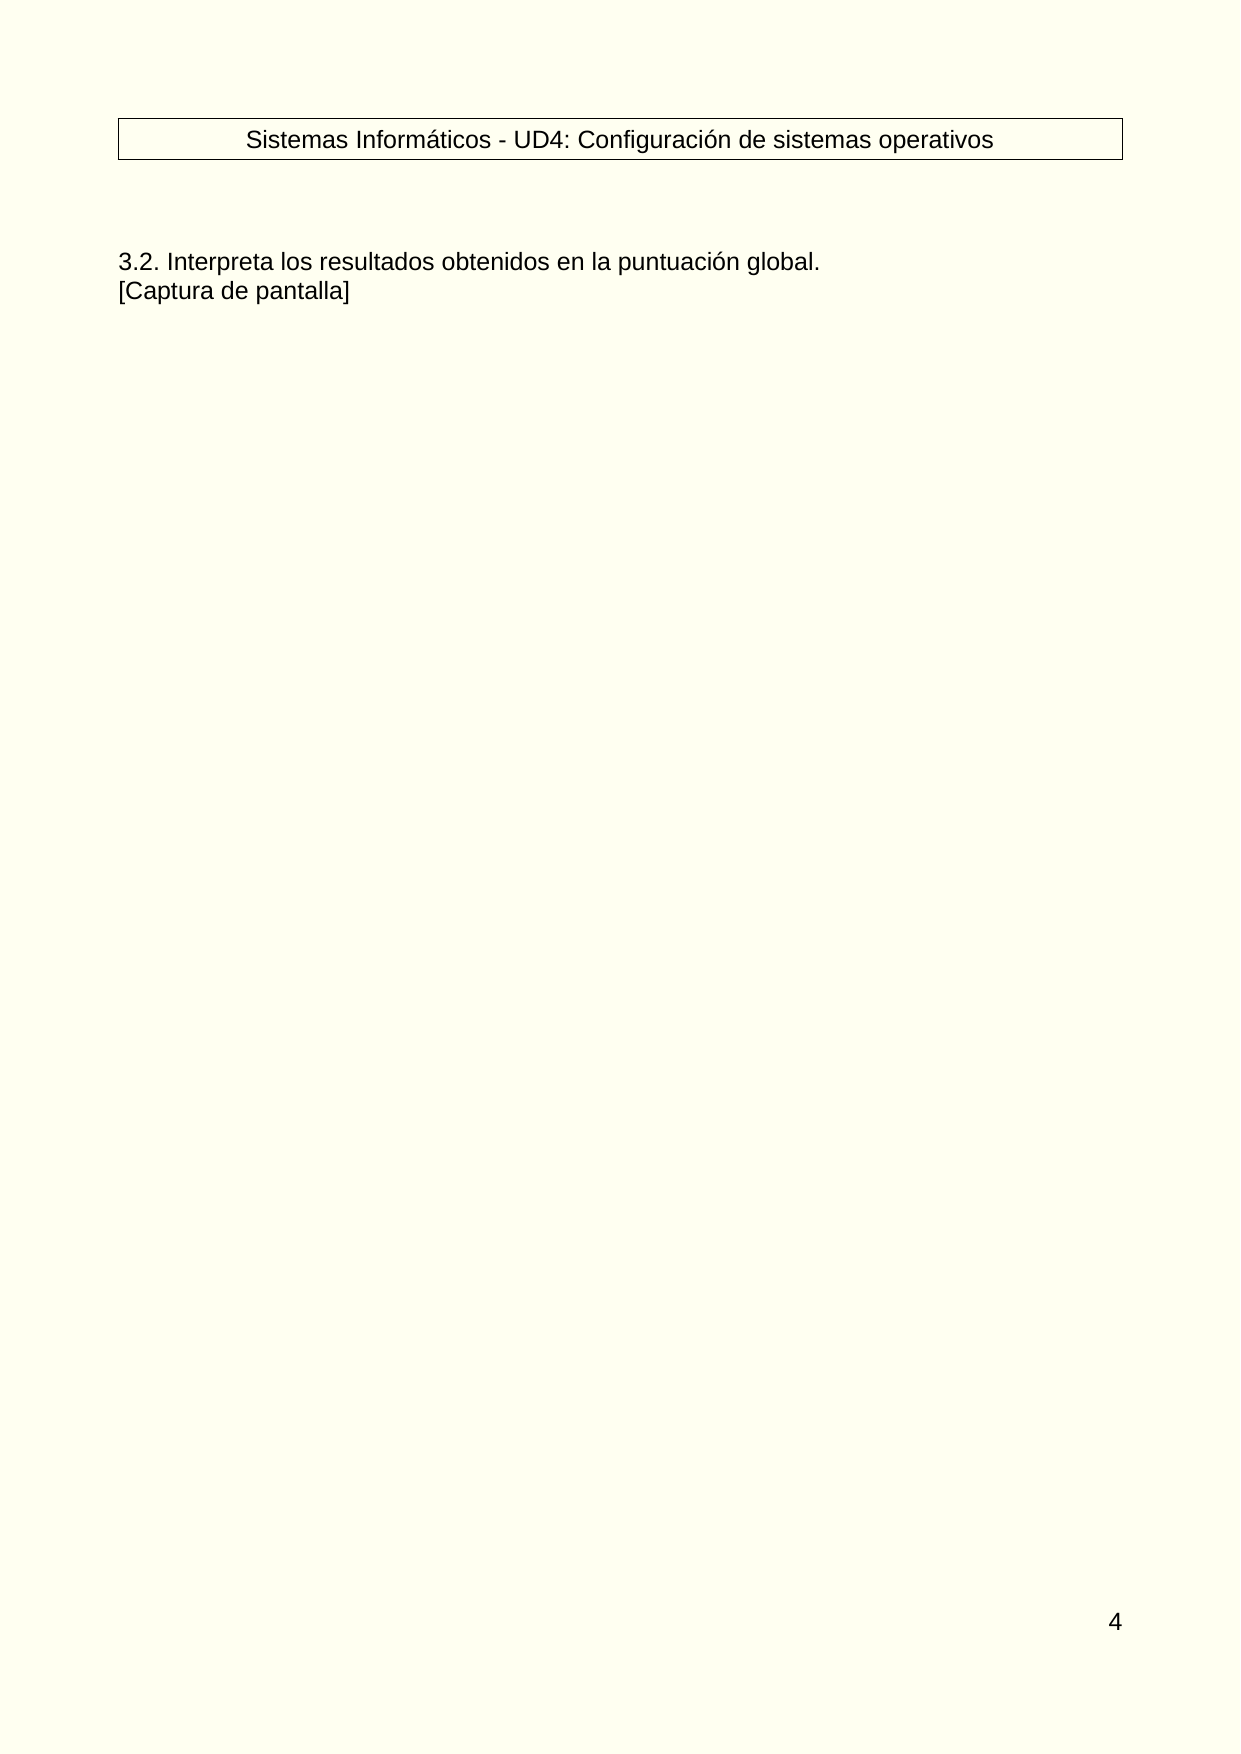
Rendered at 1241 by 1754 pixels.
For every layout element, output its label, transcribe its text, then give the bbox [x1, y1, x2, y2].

text [Captura de pantalla] [118, 276, 1122, 305]
text 3.2. Interpreta los resultados obtenidos en la puntuación global. [118, 247, 1122, 276]
